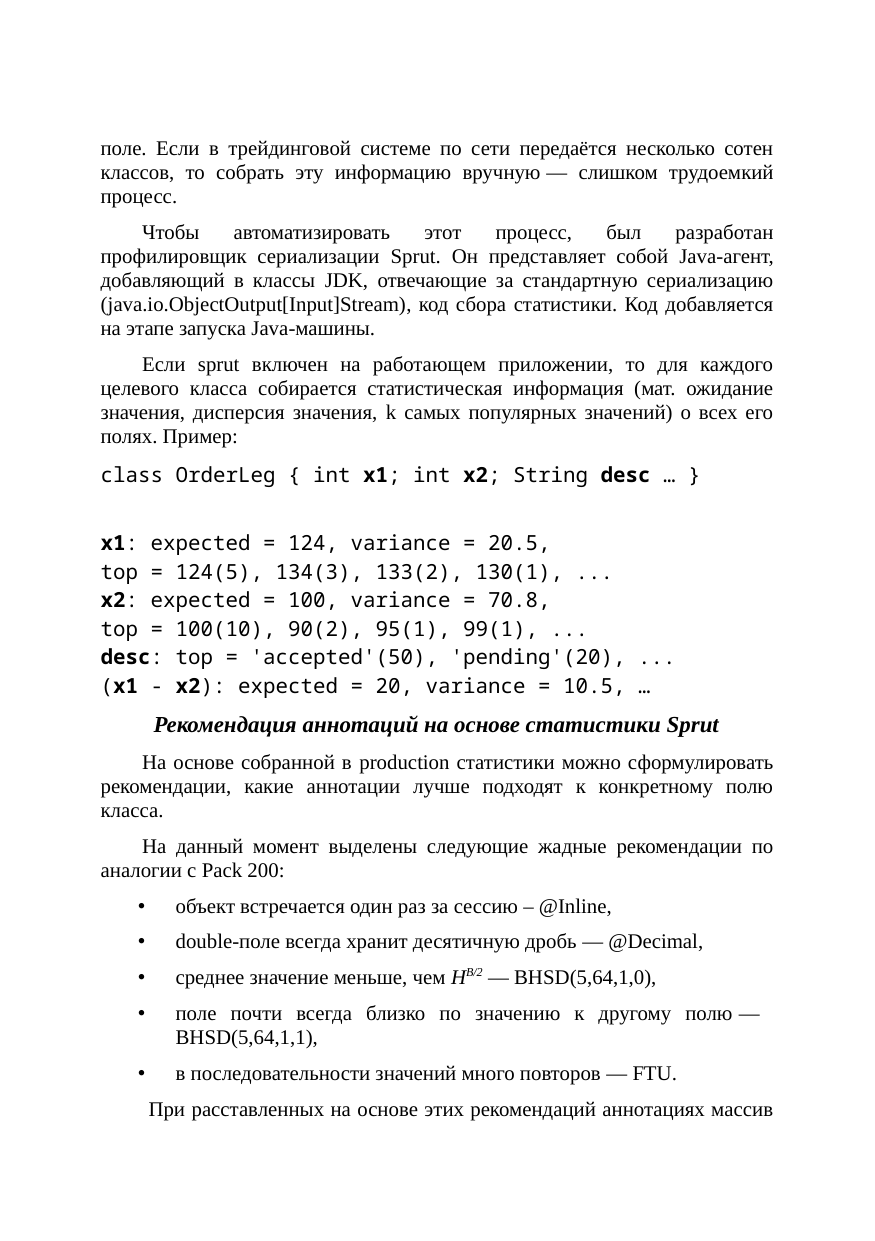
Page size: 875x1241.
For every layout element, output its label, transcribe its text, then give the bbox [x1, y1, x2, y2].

list среднее значение меньше, чем HB/2 — BHSD(5,64,1,0), [138, 965, 774, 989]
subtitle Рекомендация аннотаций на основе статистики Sprut [100, 711, 774, 737]
text Чтобы автоматизировать этот процесс, был разработан профилировщик сериализации Sprut. Он представляет собой Java-агент, добавляющий в классы JDK, отвечающие за стандартную сериализацию (java.io.ObjectOutput[Input]Stream), код сбора статистики. Код добавляется на этапе запуска Java-машины. [100, 220, 774, 340]
text При расставленных на основе этих рекомендаций аннотациях массив [100, 1097, 774, 1121]
list объект встречается один раз за сессию – @Inline, [138, 893, 774, 918]
list поле почти всегда близко по значению к другому полю — BHSD(5,64,1,1), [138, 1001, 774, 1049]
text x1: expected = 124, variance = 20.5, top = 124(5), 134(3), 133(2), 130(1), ... x2: expected = 100, variance = 70.8, top = 100(10), 90(2), 95(1), 99(1), ... desc: top = 'accepted'(50), 'pending'(20), ... (x1 - x2): expected = 20, variance = 10.5, … [100, 500, 774, 699]
text class OrderLeg { int x1; int x2; String desc … } [100, 460, 774, 488]
list в последовательности значений много повторов — FTU. [138, 1061, 774, 1085]
text На основе собранной в production статистики можно сформулировать рекомендации, какие аннотации лучше подходят к конкретному полю класса. [100, 750, 774, 822]
text На данный момент выделены следующие жадные рекомендации по аналогии с Pack 200: [100, 834, 774, 882]
text поле. Если в трейдинговой системе по сети передаётся несколько сотен классов, то собрать эту информацию вручную — слишком трудоемкий процесс. [100, 136, 774, 208]
list double-поле всегда хранит десятичную дробь — @Decimal, [138, 929, 774, 953]
text Если sprut включен на работающем приложении, то для каждого целевого класса собирается статистическая информация (мат. ожидание значения, дисперсия значения, k самых популярных значений) о всех его полях. Пример: [100, 352, 774, 448]
